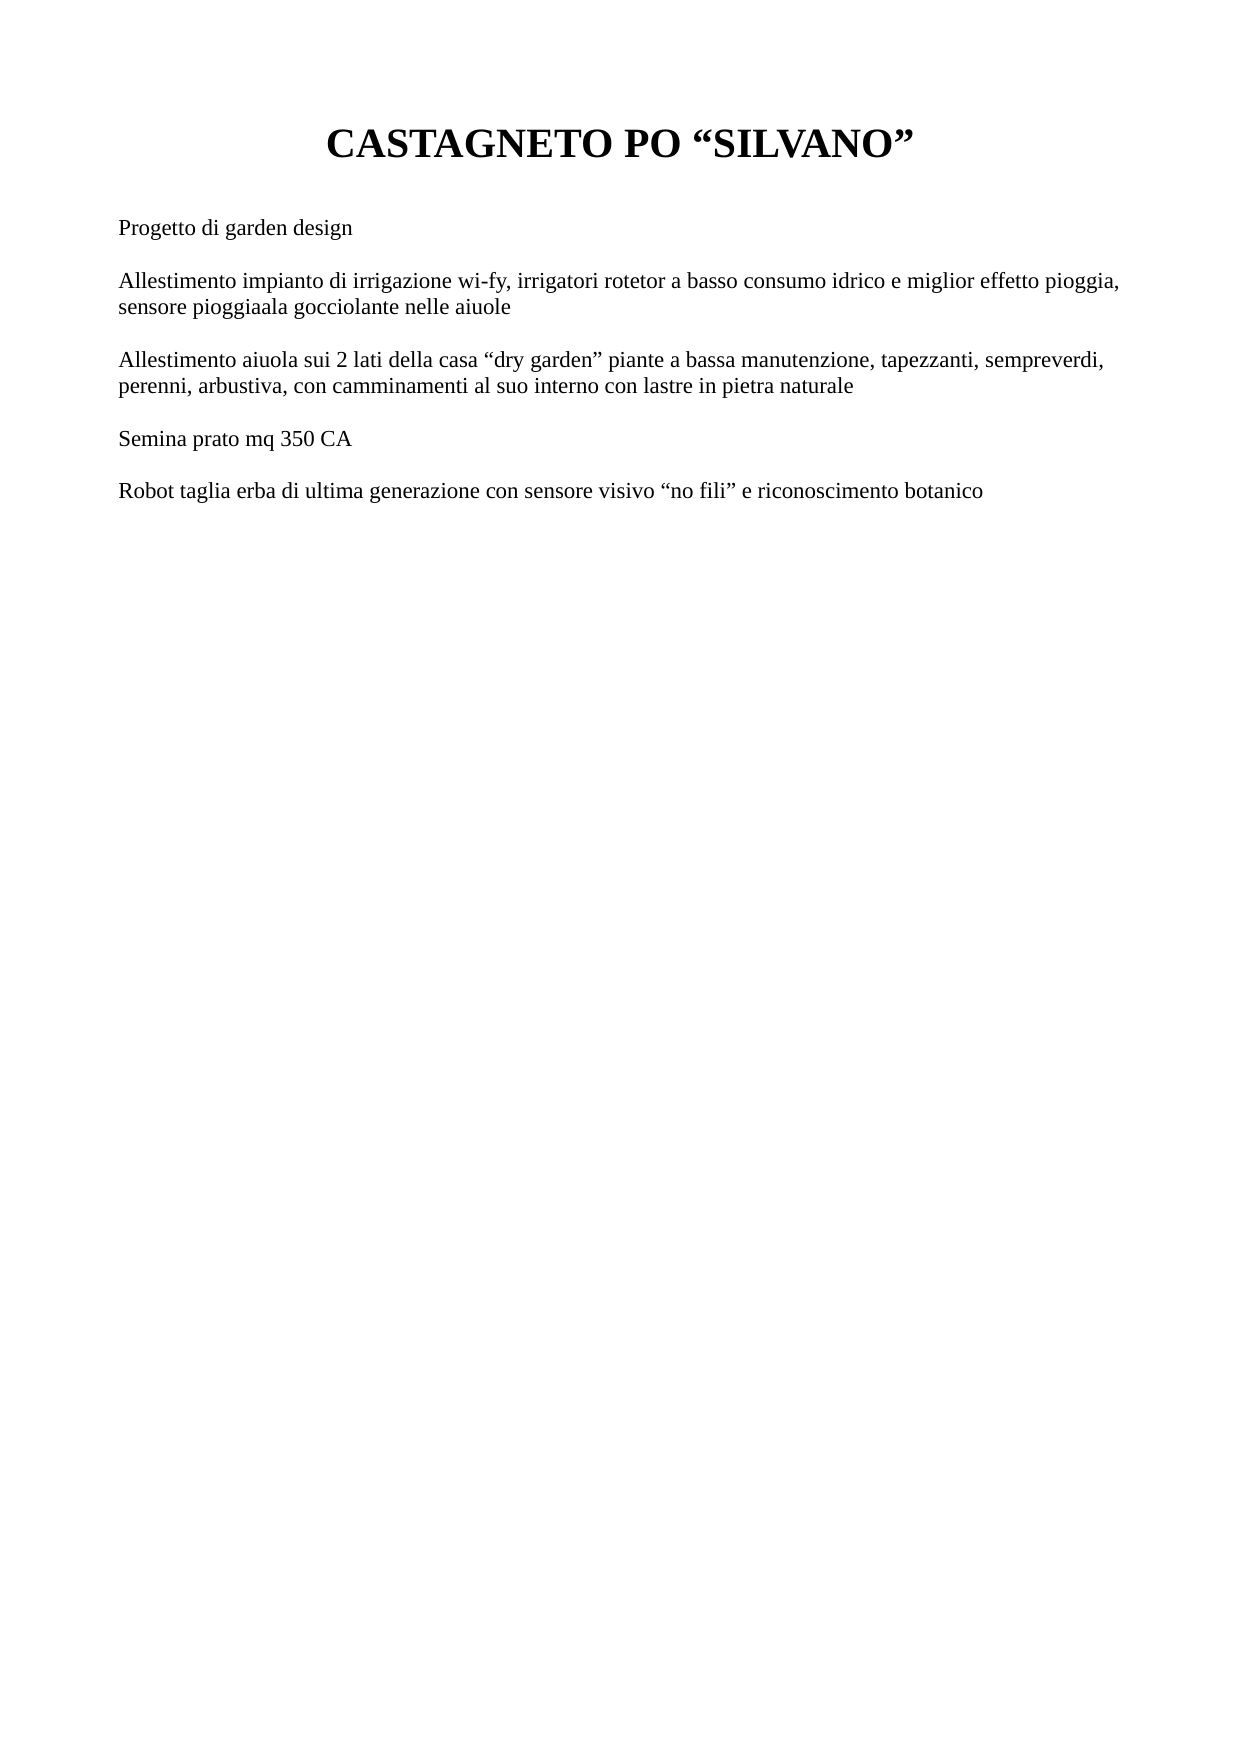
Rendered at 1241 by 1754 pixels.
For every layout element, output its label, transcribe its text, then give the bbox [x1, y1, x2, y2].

text Semina prato mq 350 CA [118, 425, 1122, 451]
text Progetto di garden design [118, 214, 1122, 240]
text Allestimento aiuola sui 2 lati della casa “dry garden” piante a bassa manutenzione, tapezzanti, sempreverdi, perenni, arbustiva, con camminamenti al suo interno con lastre in pietra naturale [118, 346, 1122, 398]
text Robot taglia erba di ultima generazione con sensore visivo “no fili” e riconoscimento botanico [118, 477, 1122, 504]
text CASTAGNETO PO “SILVANO” [118, 118, 1122, 166]
text Allestimento impianto di irrigazione wi-fy, irrigatori rotetor a basso consumo idrico e miglior effetto pioggia, sensore pioggiaala gocciolante nelle aiuole [118, 267, 1122, 319]
